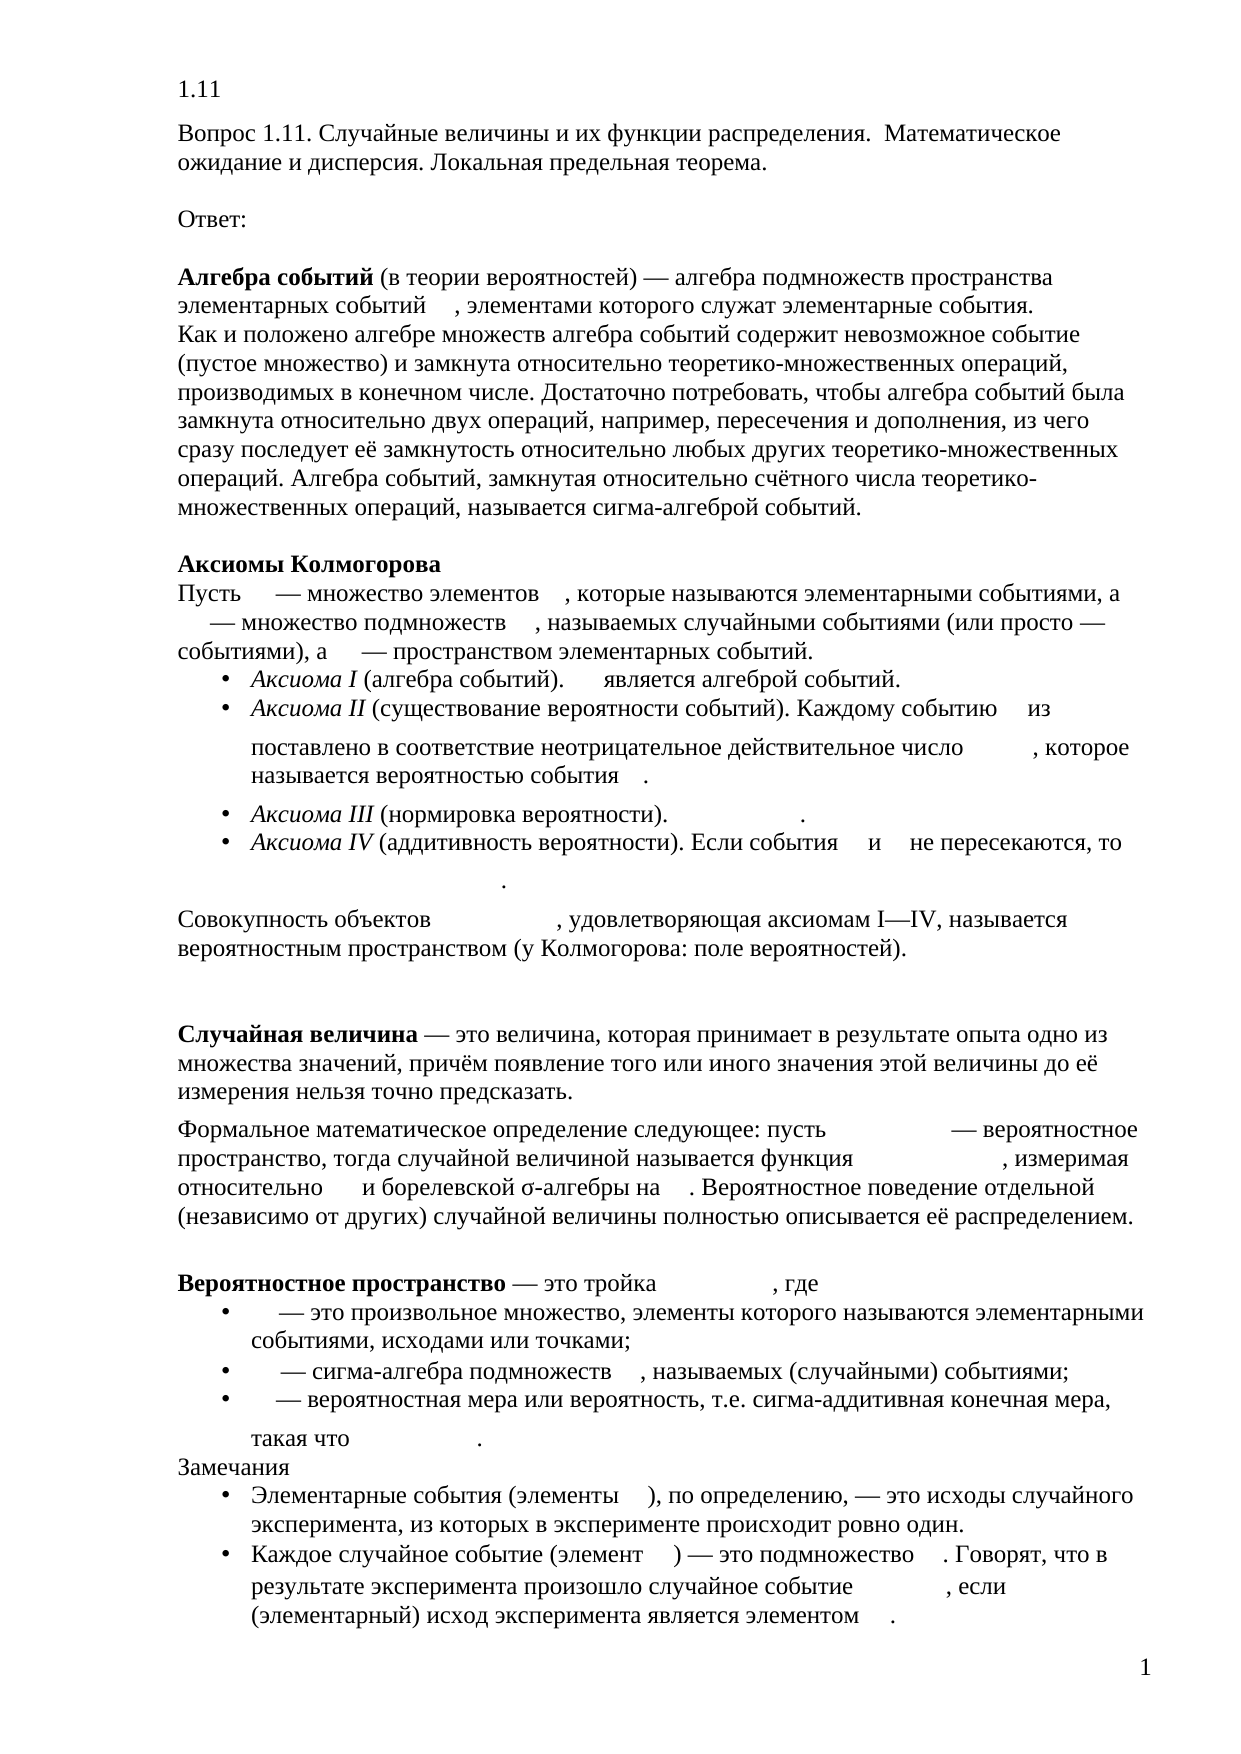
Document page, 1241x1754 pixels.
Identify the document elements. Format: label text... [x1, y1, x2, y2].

text Формальное математическое определение следующее: пусть — вероятностное пространство, тогда случайной величиной называется функция , измеримая относительно и борелевской σ-алгебры на . Вероятностное поведение отдельной (независимо от других) случайной величины полностью описывается её распределением. [177, 1105, 1152, 1230]
list Аксиома IV (аддитивность вероятности). Если события и не пересекаются, то [221, 827, 1152, 856]
list Аксиома I (алгебра событий). является алгеброй событий. [221, 664, 1152, 693]
text Вероятностное пространство — это тройка , где [177, 1258, 1152, 1297]
list Элементарные события (элементы ), по определению, — это исходы случайного эксперимента, из которых в эксперименте происходит ровно один. [221, 1480, 1152, 1538]
text Совокупность объектов , удовлетворяющая аксиомам I—IV, называется вероятностным пространством (у Колмогорова: поле вероятностей). [177, 894, 1152, 961]
text Пусть — множество элементов , которые называются элементарными событиями, а — множество подмножеств , называемых случайными событиями (или просто — событиями), а — пространством элементарных событий. [177, 578, 1152, 664]
list Аксиома III (нормировка вероятности). . [221, 789, 1152, 827]
text Ответ: [177, 204, 1152, 233]
list Каждое случайное событие (элемент ) — это подмножество . Говорят, что в результате эксперимента произошло случайное событие , если (элементарный) исход эксперимента является элементом . [221, 1538, 1152, 1629]
list — это произвольное множество, элементы которого называются элементарными событиями, исходами или точками; [221, 1297, 1152, 1354]
list Аксиома II (существование вероятности событий). Каждому событию из поставлено в соответствие неотрицательное действительное число , которое называется вероятностью события . [221, 693, 1152, 789]
text Случайная величина — это величина, которая принимает в результате опыта одно из множества значений, причём появление того или иного значения этой величины до её измерения нельзя точно предсказать. [177, 1019, 1152, 1105]
text Замечания [177, 1452, 1152, 1480]
text Вопрос 1.11. Случайные величины и их функции распределения. Математическое ожидание и дисперсия. Локальная предельная теорема. [177, 118, 1152, 176]
text Алгебра событий (в теории вероятностей) — алгебра подмножеств пространства элементарных событий , элементами которого служат элементарные события. [177, 262, 1152, 319]
text . [177, 856, 1152, 894]
list — вероятностная мера или вероятность, т.е. сигма-аддитивная конечная мера, такая что . [221, 1384, 1152, 1452]
text Аксиомы Колмогорова [177, 549, 1152, 578]
text Как и положено алгебре множеств алгебра событий содержит невозможное событие (пустое множество) и замкнута относительно теоретико-множественных операций, производимых в конечном числе. Достаточно потребовать, чтобы алгебра событий была замкнута относительно двух операций, например, пересечения и дополнения, из чего сразу последует её замкнутость относительно любых других теоретико-множественных операций. Алгебра событий, замкнутая относительно счётного числа теоретико-множественных операций, называется сигма-алгеброй событий. [177, 319, 1152, 521]
list — сигма-алгебра подмножеств , называемых (случайными) событиями; [221, 1354, 1152, 1384]
